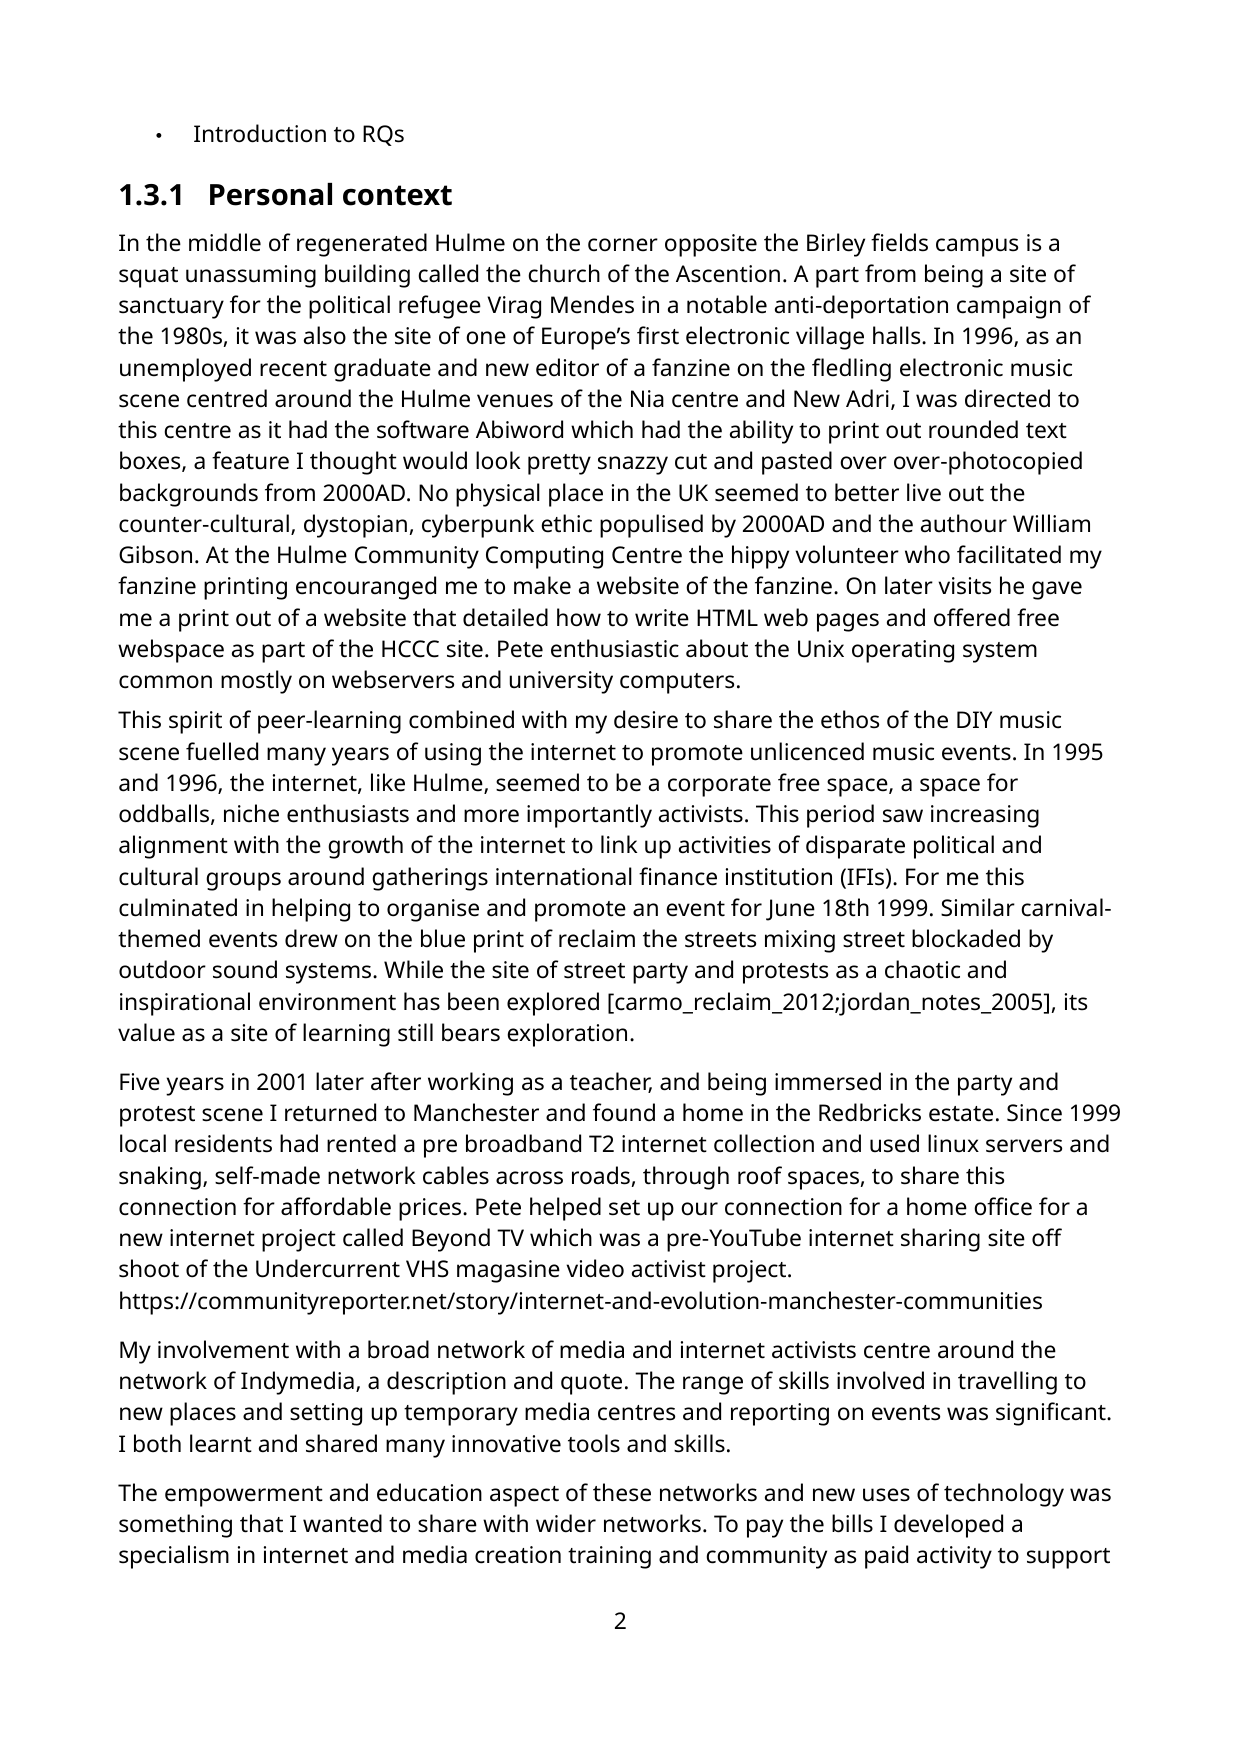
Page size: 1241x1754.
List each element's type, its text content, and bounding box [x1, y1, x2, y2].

list Introduction to RQs [156, 118, 1122, 149]
subtitle Personal context [118, 174, 1122, 214]
text The empowerment and education aspect of these networks and new uses of technology was something that I wanted to share with wider networks. To pay the bills I developed a specialism in internet and media creation training and community as paid activity to support [118, 1477, 1122, 1571]
text In the middle of regenerated Hulme on the corner opposite the Birley fields campus is a squat unassuming building called the church of the Ascention. A part from being a site of sanctuary for the political refugee Virag Mendes in a notable anti-deportation campaign of the 1980s, it was also the site of one of Europe’s first electronic village halls. In 1996, as an unemployed recent graduate and new editor of a fanzine on the fledling electronic music scene centred around the Hulme venues of the Nia centre and New Adri, I was directed to this centre as it had the software Abiword which had the ability to print out rounded text boxes, a feature I thought would look pretty snazzy cut and pasted over over-photocopied backgrounds from 2000AD. No physical place in the UK seemed to better live out the counter-cultural, dystopian, cyberpunk ethic populised by 2000AD and the authour William Gibson. At the Hulme Community Computing Centre the hippy volunteer who facilitated my fanzine printing encouranged me to make a website of the fanzine. On later visits he gave me a print out of a website that detailed how to write HTML web pages and offered free webspace as part of the HCCC site. Pete enthusiastic about the Unix operating system common mostly on webservers and university computers. [118, 227, 1122, 695]
text Five years in 2001 later after working as a teacher, and being immersed in the party and protest scene I returned to Manchester and found a home in the Redbricks estate. Since 1999 local residents had rented a pre broadband T2 internet collection and used linux servers and snaking, self-made network cables across roads, through roof spaces, to share this connection for affordable prices. Pete helped set up our connection for a home office for a new internet project called Beyond TV which was a pre-YouTube internet sharing site off shoot of the Undercurrent VHS magasine video activist project. https://communityreporter.net/story/internet-and-evolution-manchester-communities [118, 1066, 1122, 1316]
text My involvement with a broad network of media and internet activists centre around the network of Indymedia, a description and quote. The range of skills involved in travelling to new places and setting up temporary media centres and reporting on events was significant. I both learnt and shared many innovative tools and skills. [118, 1334, 1122, 1459]
text This spirit of peer-learning combined with my desire to share the ethos of the DIY music scene fuelled many years of using the internet to promote unlicenced music events. In 1995 and 1996, the internet, like Hulme, seemed to be a corporate free space, a space for oddballs, niche enthusiasts and more importantly activists. This period saw increasing alignment with the growth of the internet to link up activities of disparate political and cultural groups around gatherings international finance institution (IFIs). For me this culminated in helping to organise and promote an event for June 18th 1999. Similar carnival-themed events drew on the blue print of reclaim the streets mixing street blockaded by outdoor sound systems. While the site of street party and protests as a chaotic and inspirational environment has been explored [carmo_reclaim_2012;jordan_notes_2005], its value as a site of learning still bears exploration. [118, 704, 1122, 1048]
